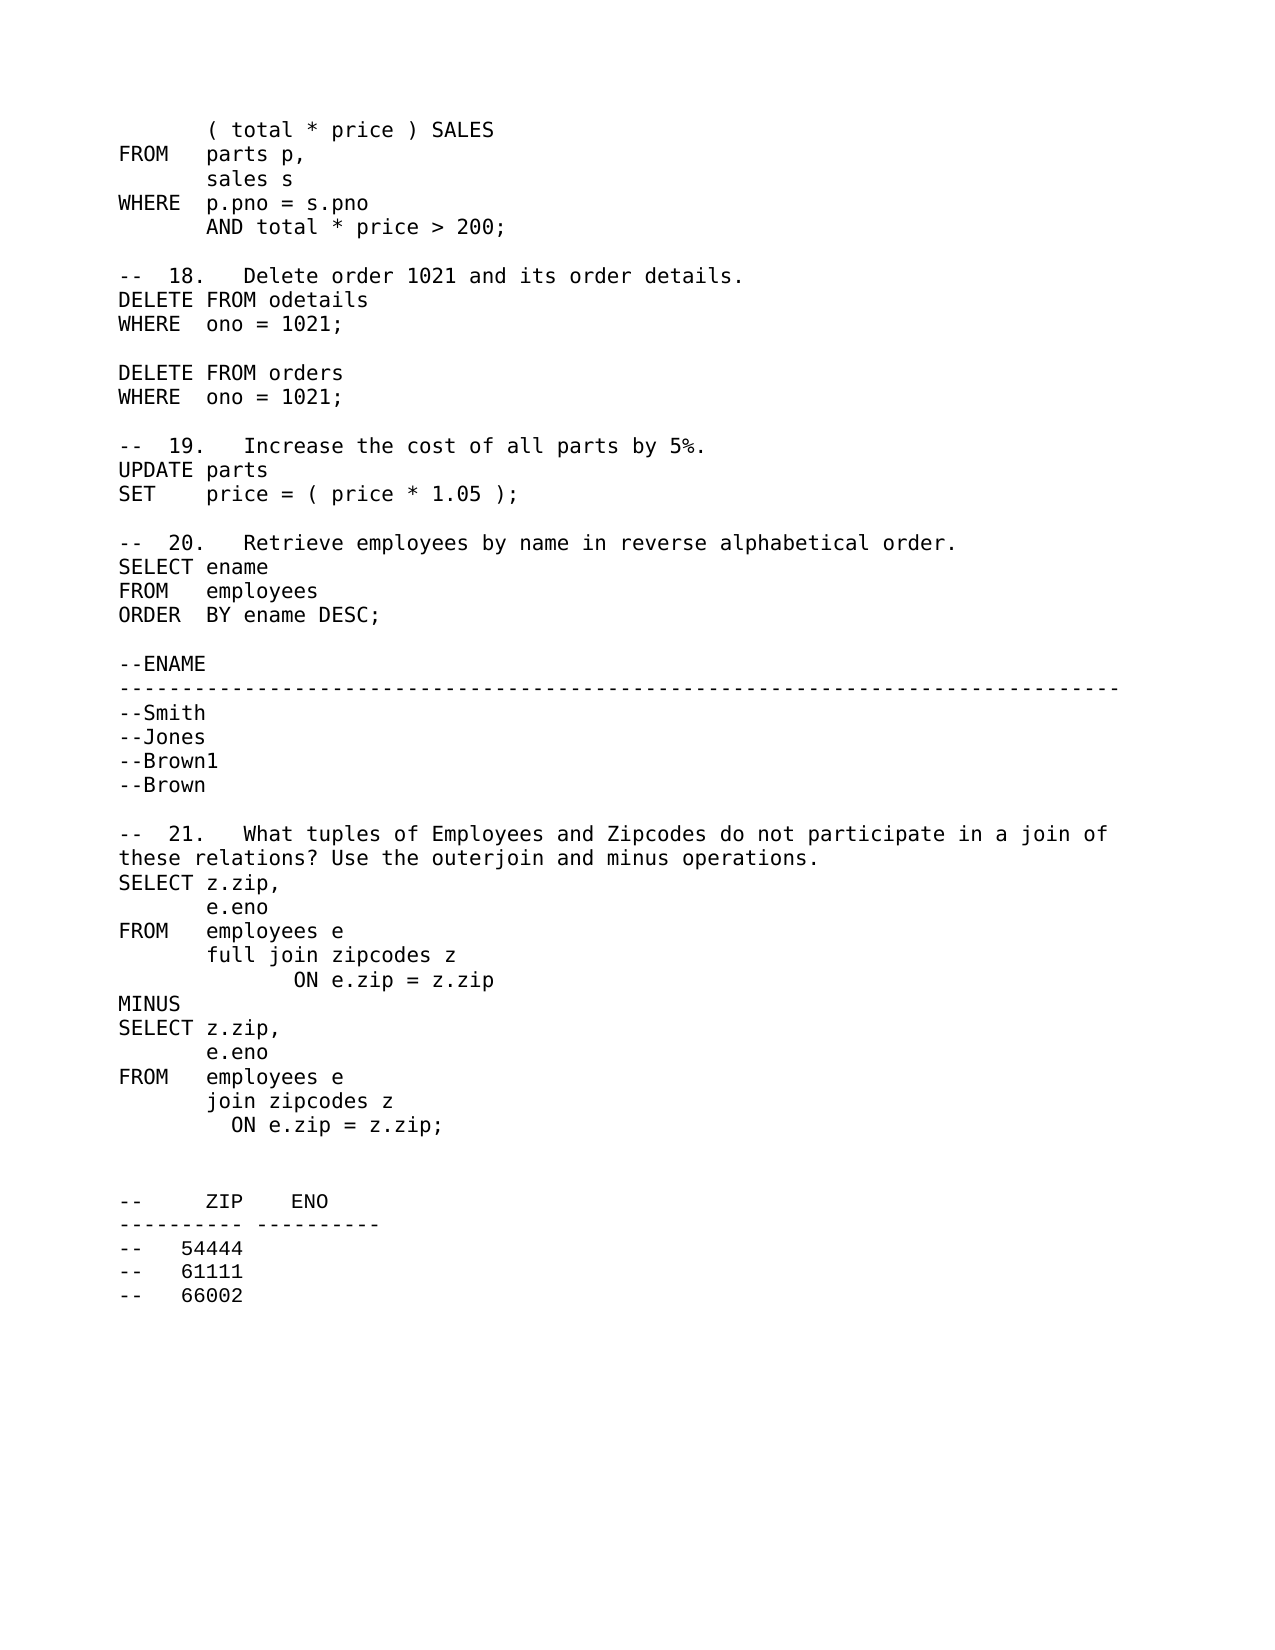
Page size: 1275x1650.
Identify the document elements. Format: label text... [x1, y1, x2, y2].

text DELETE FROM odetails [118, 288, 1157, 312]
text -- 61111 [118, 1262, 1157, 1285]
text SELECT ename [118, 555, 1157, 579]
text ---------- ---------- [118, 1214, 1157, 1238]
text ORDER BY ename DESC; [118, 603, 1157, 628]
text SELECT z.zip, [118, 871, 1157, 895]
text DELETE FROM orders [118, 361, 1157, 385]
text full join zipcodes z [118, 943, 1157, 968]
text --Jones [118, 725, 1157, 749]
text FROM employees e [118, 919, 1157, 943]
text -------------------------------------------------------------------------------- [118, 676, 1157, 701]
text -- 19. Increase the cost of all parts by 5%. [118, 434, 1157, 458]
text sales s [118, 167, 1157, 191]
text --ENAME [118, 652, 1157, 676]
text -- 54444 [118, 1238, 1157, 1262]
text SET price = ( price * 1.05 ); [118, 482, 1157, 506]
text e.eno [118, 895, 1157, 919]
text ON e.zip = z.zip [118, 968, 1157, 992]
text WHERE ono = 1021; [118, 312, 1157, 337]
text -- 66002 [118, 1285, 1157, 1309]
text ( total * price ) SALES [118, 118, 1157, 142]
text SELECT z.zip, [118, 1016, 1157, 1040]
text -- 21. What tuples of Employees and Zipcodes do not participate in a join of these relations? Use the outerjoin and minus operations. [118, 822, 1157, 871]
text UPDATE parts [118, 458, 1157, 482]
text AND total * price > 200; [118, 215, 1157, 239]
text --Brown1 [118, 749, 1157, 773]
text ON e.zip = z.zip; [118, 1113, 1157, 1137]
text WHERE ono = 1021; [118, 385, 1157, 409]
text -- ZIP ENO [118, 1191, 1157, 1214]
text join zipcodes z [118, 1089, 1157, 1113]
text FROM employees e [118, 1065, 1157, 1089]
text -- 18. Delete order 1021 and its order details. [118, 264, 1157, 288]
text MINUS [118, 992, 1157, 1016]
text --Brown [118, 773, 1157, 798]
text FROM employees [118, 579, 1157, 603]
text e.eno [118, 1040, 1157, 1065]
text FROM parts p, [118, 142, 1157, 167]
text -- 20. Retrieve employees by name in reverse alphabetical order. [118, 531, 1157, 555]
text WHERE p.pno = s.pno [118, 191, 1157, 215]
text --Smith [118, 701, 1157, 725]
